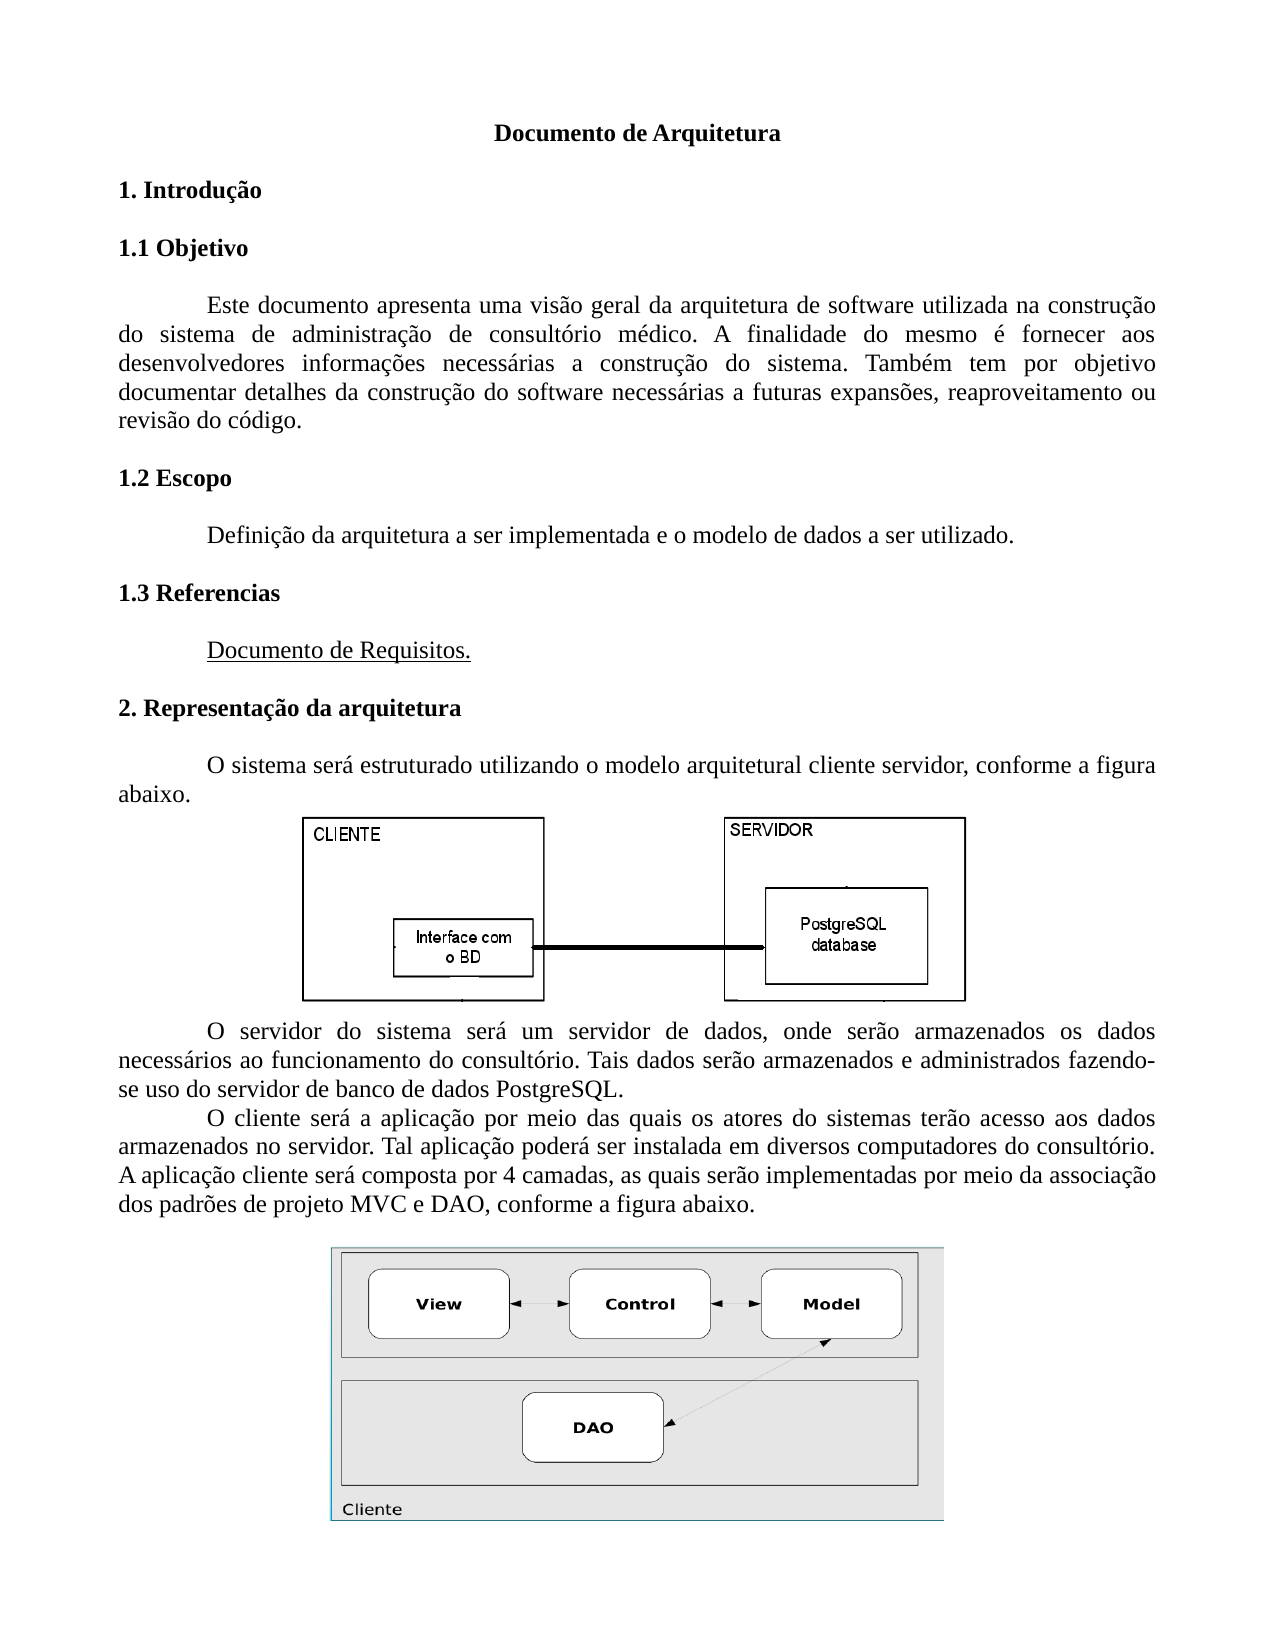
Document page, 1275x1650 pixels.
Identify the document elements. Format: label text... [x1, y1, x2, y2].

text Definição da arquitetura a ser implementada e o modelo de dados a ser utilizado. [118, 521, 1157, 549]
text 1.1 Objetivo [118, 233, 1157, 262]
text O cliente será a aplicação por meio das quais os atores do sistemas terão acesso aos dados armazenados no servidor. Tal aplicação poderá ser instalada em diversos computadores do consultório. A aplicação cliente será composta por 4 camadas, as quais serão implementadas por meio da associação dos padrões de projeto MVC e DAO, conforme a figura abaixo. [118, 1103, 1157, 1218]
text 1. Introdução [118, 176, 1157, 204]
picture [294, 808, 981, 1017]
text Documento de Arquitetura [118, 118, 1157, 147]
text 1.3 Referencias [118, 578, 1157, 607]
picture [329, 1246, 944, 1521]
text O servidor do sistema será um servidor de dados, onde serão armazenados os dados necessários ao funcionamento do consultório. Tais dados serão armazenados e administrados fazendo-se uso do servidor de banco de dados PostgreSQL. [118, 1016, 1157, 1103]
text Este documento apresenta uma visão geral da arquitetura de software utilizada na construção do sistema de administração de consultório médico. A finalidade do mesmo é fornecer aos desenvolvedores informações necessárias a construção do sistema. Também tem por objetivo documentar detalhes da construção do software necessárias a futuras expansões, reaproveitamento ou revisão do código. [118, 291, 1157, 434]
text O sistema será estruturado utilizando o modelo arquitetural cliente servidor, conforme a figura abaixo. [118, 751, 1157, 808]
text 1.2 Escopo [118, 463, 1157, 492]
text 2. Representação da arquitetura [118, 693, 1157, 722]
text Documento de Requisitos. [118, 636, 1157, 664]
